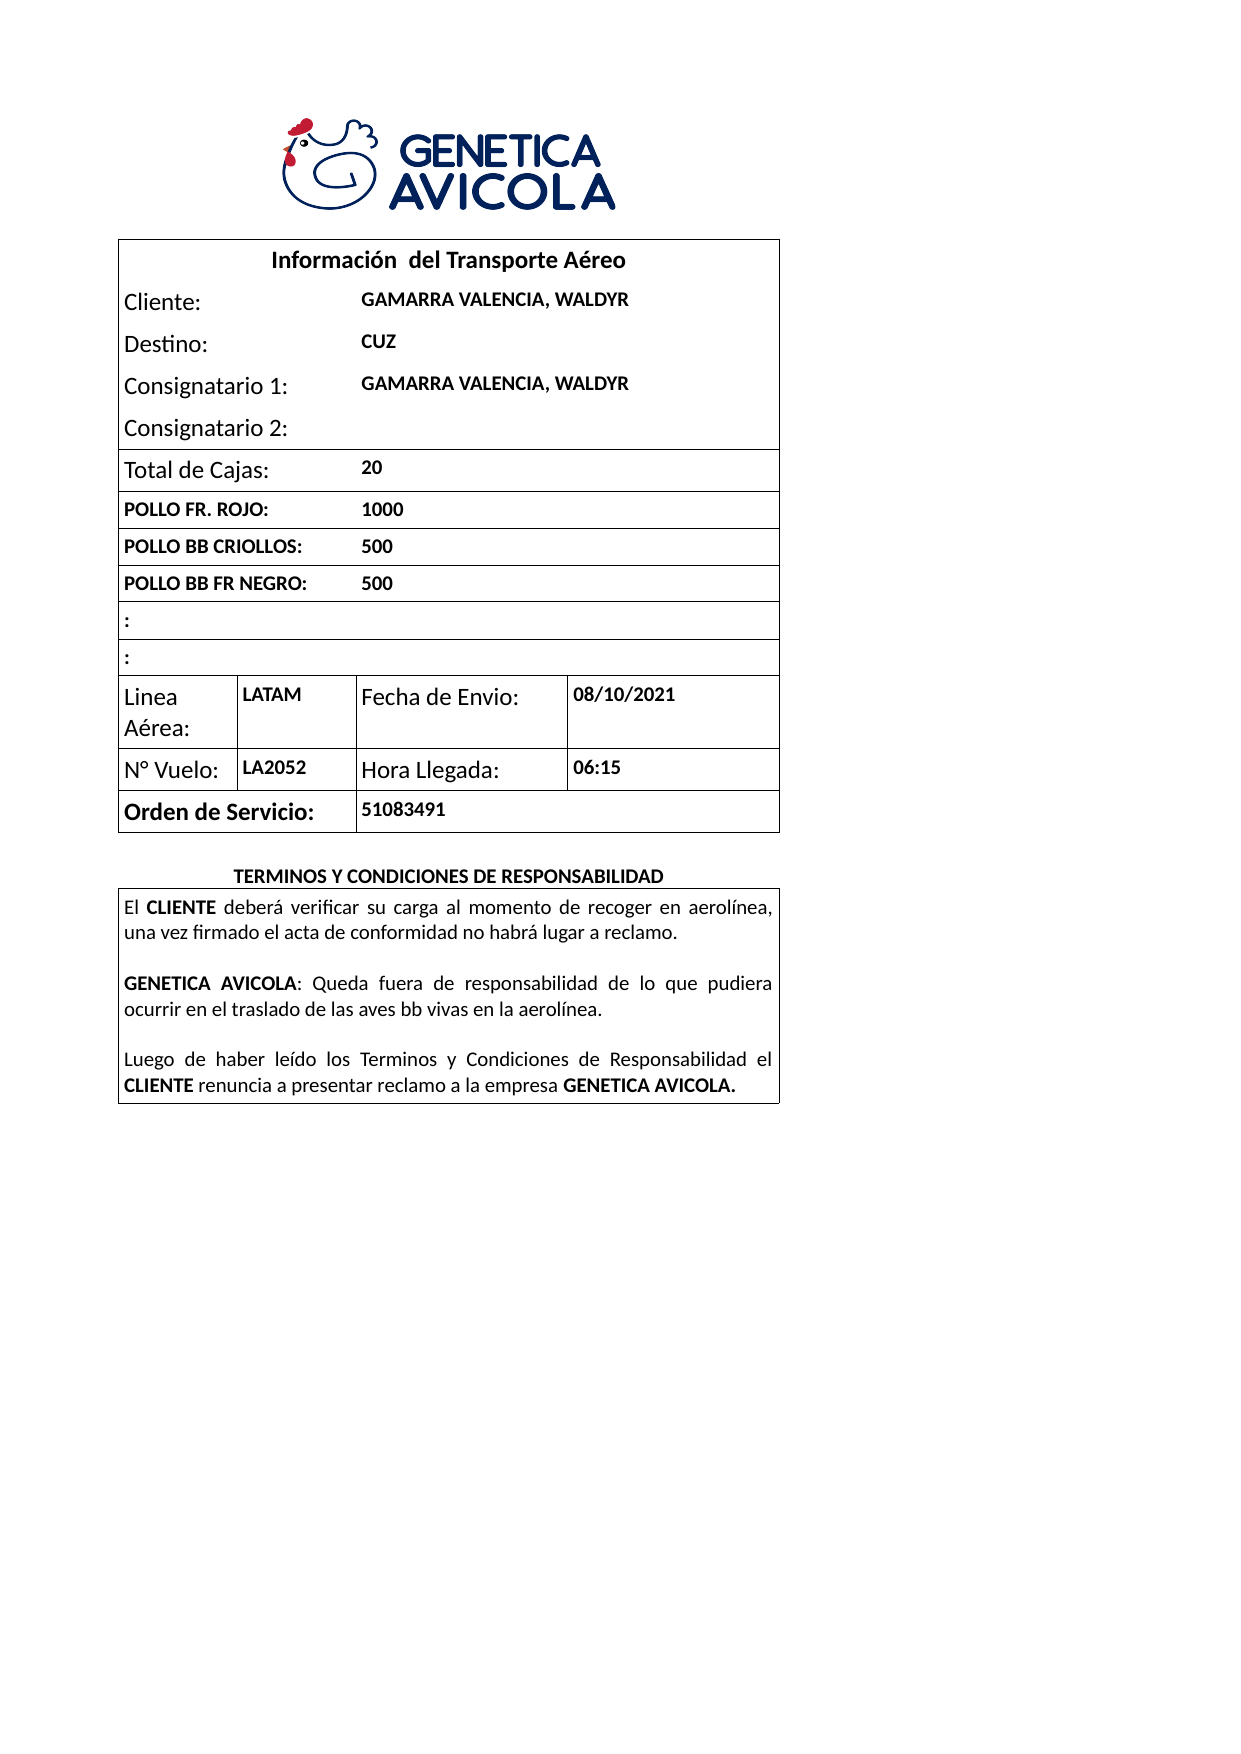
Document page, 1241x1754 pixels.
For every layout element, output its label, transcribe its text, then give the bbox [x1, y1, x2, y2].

table_cell [356, 640, 779, 675]
table_cell POLLO FR. ROJO: [119, 492, 356, 527]
table_cell Orden de Servicio: [119, 791, 356, 832]
table_cell : [119, 602, 356, 638]
table_cell El CLIENTE deberá verificar su carga al momento de recoger en aerolínea, una vez firmado el acta de conformidad no habrá lugar a reclamo. GENETICA AVICOLA: Queda fuera de responsabilidad de lo que pudiera ocurrir en el traslado de las aves bb vivas en la aerolínea. Luego de haber leído los Terminos y Condiciones de Responsabilidad el CLIENTE renuncia a presentar reclamo a la empresa GENETICA AVICOLA. [119, 889, 779, 1103]
table_cell POLLO BB FR NEGRO: [119, 566, 356, 601]
table_cell LA2052 [238, 749, 356, 790]
table_header Información del Transporte Aéreo [119, 240, 779, 281]
table_cell [356, 406, 779, 448]
table_cell POLLO BB CRIOLLOS: [119, 529, 356, 564]
table_cell [356, 602, 779, 638]
picture [282, 118, 616, 210]
table_cell N° Vuelo: [119, 749, 237, 790]
table_cell Cliente: [119, 281, 356, 322]
table_cell Hora Llegada: [357, 749, 567, 790]
table_cell 06:15 [568, 749, 779, 790]
table_cell 1000 [356, 492, 779, 527]
table_cell TERMINOS Y CONDICIONES DE RESPONSABILIDAD [118, 833, 779, 888]
table_cell GAMARRA VALENCIA, WALDYR [356, 365, 779, 406]
table_cell LATAM [238, 676, 356, 748]
table_cell 08/10/2021 [568, 676, 779, 748]
table_cell Consignatario 2: [119, 406, 356, 448]
table_cell Consignatario 1: [119, 365, 356, 406]
table_cell GAMARRA VALENCIA, WALDYR [356, 281, 779, 322]
table_cell 51083491 [357, 791, 779, 832]
table_cell Fecha de Envio: [357, 676, 567, 748]
table_cell Total de Cajas: [119, 450, 356, 491]
table_cell 500 [356, 529, 779, 564]
table_cell Destino: [119, 323, 356, 364]
table_cell : [119, 640, 356, 675]
table_cell 20 [356, 450, 779, 491]
table_cell CUZ [356, 323, 779, 364]
table_cell Linea Aérea: [119, 676, 237, 748]
table_cell 500 [356, 566, 779, 601]
